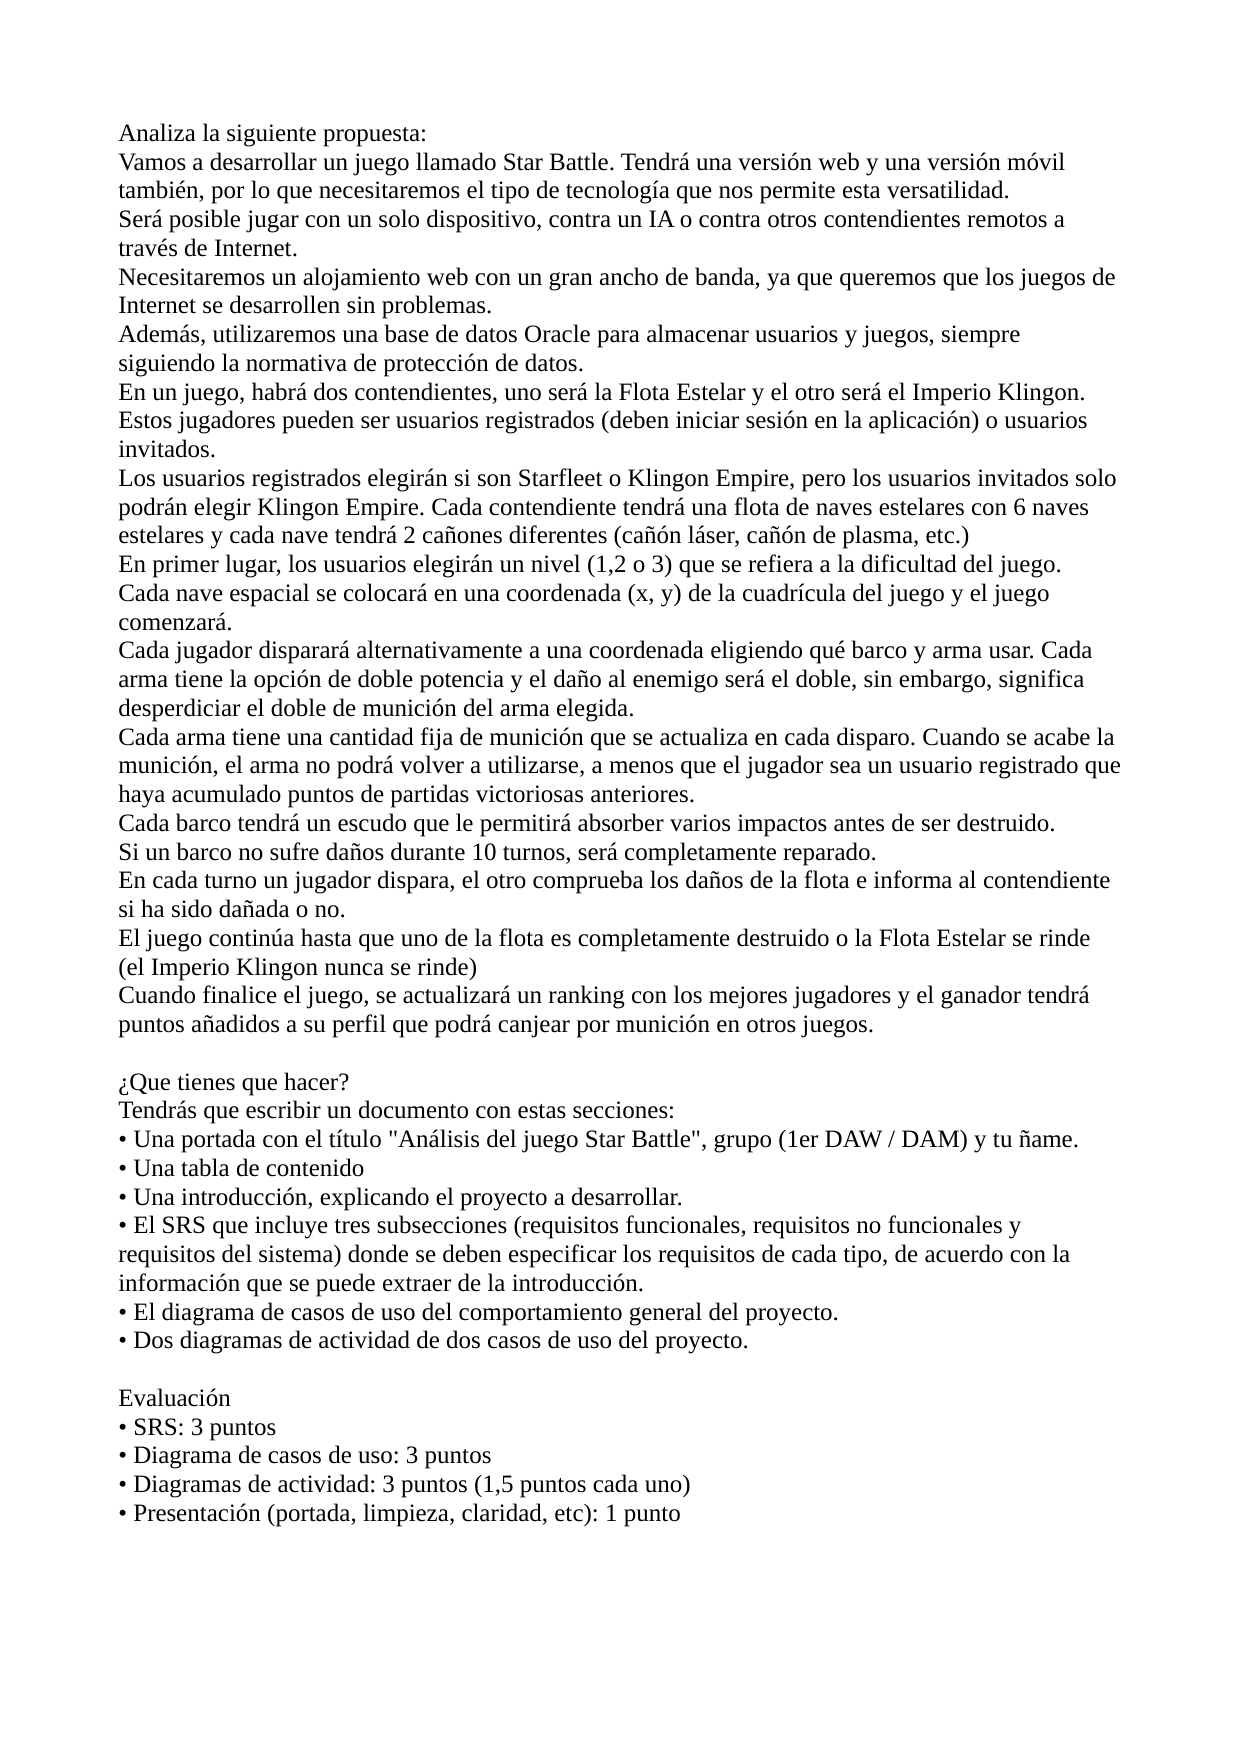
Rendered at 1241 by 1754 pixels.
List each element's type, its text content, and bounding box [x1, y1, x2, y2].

text • Presentación (portada, limpieza, claridad, etc): 1 punto [118, 1498, 1122, 1527]
text • Una portada con el título "Análisis del juego Star Battle", grupo (1er DAW / DAM) y tu ñame. [118, 1124, 1122, 1153]
text • Una introducción, explicando el proyecto a desarrollar. [118, 1182, 1122, 1211]
text En un juego, habrá dos contendientes, uno será la Flota Estelar y el otro será el Imperio Klingon. Estos jugadores pueden ser usuarios registrados (deben iniciar sesión en la aplicación) o usuarios invitados. [118, 377, 1122, 463]
text Si un barco no sufre daños durante 10 turnos, será completamente reparado. [118, 837, 1122, 866]
text ¿Que tienes que hacer? [118, 1067, 1122, 1096]
text Los usuarios registrados elegirán si son Starfleet o Klingon Empire, pero los usuarios invitados solo podrán elegir Klingon Empire. Cada contendiente tendrá una flota de naves estelares con 6 naves estelares y cada nave tendrá 2 cañones diferentes (cañón láser, cañón de plasma, etc.) [118, 463, 1122, 549]
text • Una tabla de contenido [118, 1153, 1122, 1182]
text Cada nave espacial se colocará en una coordenada (x, y) de la cuadrícula del juego y el juego comenzará. [118, 578, 1122, 636]
text En primer lugar, los usuarios elegirán un nivel (1,2 o 3) que se refiera a la dificultad del juego. [118, 549, 1122, 578]
text • Dos diagramas de actividad de dos casos de uso del proyecto. [118, 1326, 1122, 1354]
text Cada barco tendrá un escudo que le permitirá absorber varios impactos antes de ser destruido. [118, 808, 1122, 837]
text Evaluación [118, 1383, 1122, 1412]
text • Diagramas de actividad: 3 puntos (1,5 puntos cada uno) [118, 1469, 1122, 1498]
text Cuando finalice el juego, se actualizará un ranking con los mejores jugadores y el ganador tendrá puntos añadidos a su perfil que podrá canjear por munición en otros juegos. [118, 981, 1122, 1038]
text El juego continúa hasta que uno de la flota es completamente destruido o la Flota Estelar se rinde (el Imperio Klingon nunca se rinde) [118, 923, 1122, 981]
text Vamos a desarrollar un juego llamado Star Battle. Tendrá una versión web y una versión móvil también, por lo que necesitaremos el tipo de tecnología que nos permite esta versatilidad. [118, 147, 1122, 204]
text Tendrás que escribir un documento con estas secciones: [118, 1096, 1122, 1124]
text Necesitaremos un alojamiento web con un gran ancho de banda, ya que queremos que los juegos de Internet se desarrollen sin problemas. [118, 262, 1122, 319]
text • El SRS que incluye tres subsecciones (requisitos funcionales, requisitos no funcionales y requisitos del sistema) donde se deben especificar los requisitos de cada tipo, de acuerdo con la información que se puede extraer de la introducción. [118, 1211, 1122, 1297]
text • Diagrama de casos de uso: 3 puntos [118, 1441, 1122, 1469]
text Además, utilizaremos una base de datos Oracle para almacenar usuarios y juegos, siempre siguiendo la normativa de protección de datos. [118, 319, 1122, 377]
text • El diagrama de casos de uso del comportamiento general del proyecto. [118, 1297, 1122, 1326]
text Cada arma tiene una cantidad fija de munición que se actualiza en cada disparo. Cuando se acabe la munición, el arma no podrá volver a utilizarse, a menos que el jugador sea un usuario registrado que haya acumulado puntos de partidas victoriosas anteriores. [118, 722, 1122, 808]
text Analiza la siguiente propuesta: [118, 118, 1122, 147]
text Será posible jugar con un solo dispositivo, contra un IA o contra otros contendientes remotos a través de Internet. [118, 204, 1122, 262]
text • SRS: 3 puntos [118, 1412, 1122, 1441]
text Cada jugador disparará alternativamente a una coordenada eligiendo qué barco y arma usar. Cada arma tiene la opción de doble potencia y el daño al enemigo será el doble, sin embargo, significa desperdiciar el doble de munición del arma elegida. [118, 636, 1122, 722]
text En cada turno un jugador dispara, el otro comprueba los daños de la flota e informa al contendiente si ha sido dañada o no. [118, 866, 1122, 923]
